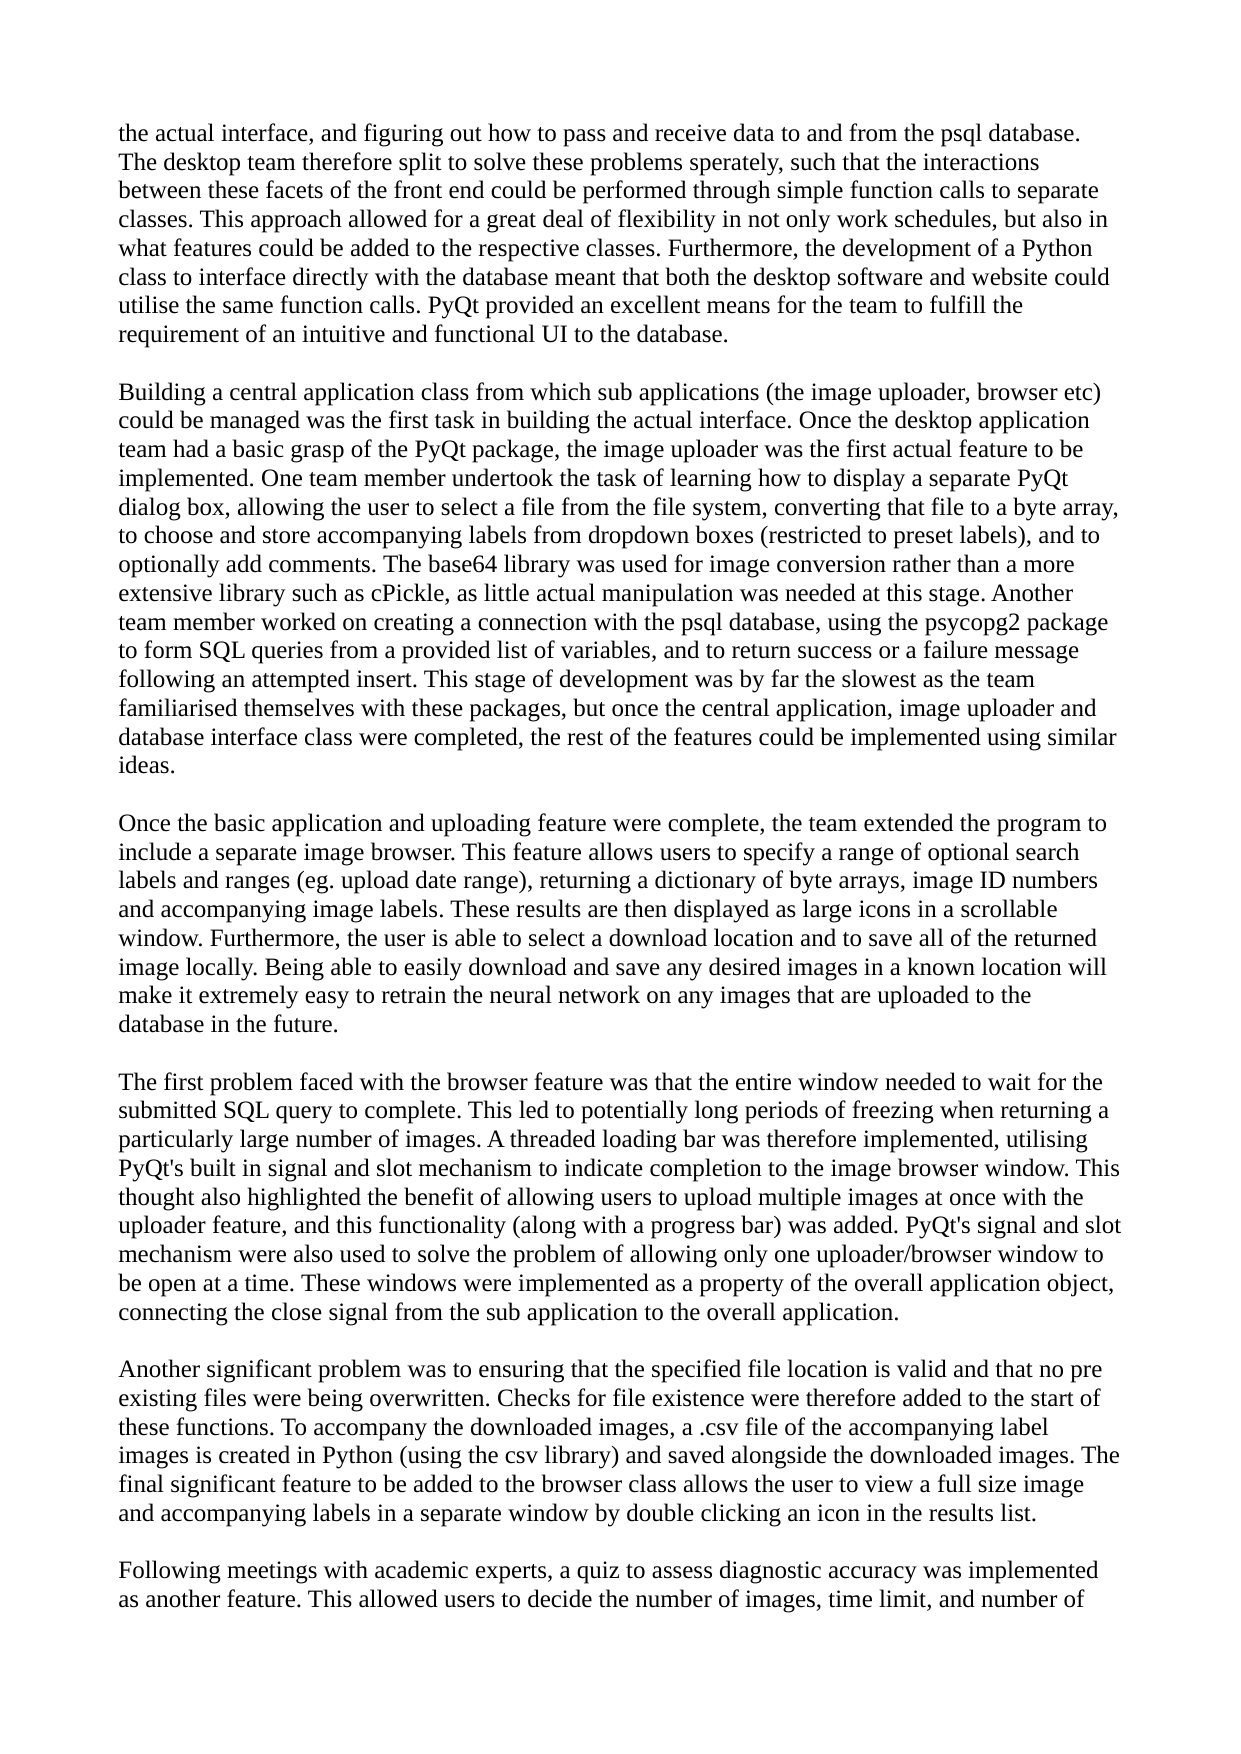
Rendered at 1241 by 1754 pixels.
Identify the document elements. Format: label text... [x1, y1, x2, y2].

text The first problem faced with the browser feature was that the entire window needed to wait for the submitted SQL query to complete. This led to potentially long periods of freezing when returning a particularly large number of images. A threaded loading bar was therefore implemented, utilising PyQt's built in signal and slot mechanism to indicate completion to the image browser window. This thought also highlighted the benefit of allowing users to upload multiple images at once with the uploader feature, and this functionality (along with a progress bar) was added. PyQt's signal and slot mechanism were also used to solve the problem of allowing only one uploader/browser window to be open at a time. These windows were implemented as a property of the overall application object, connecting the close signal from the sub application to the overall application. [118, 1067, 1122, 1326]
text Building a central application class from which sub applications (the image uploader, browser etc) could be managed was the first task in building the actual interface. Once the desktop application team had a basic grasp of the PyQt package, the image uploader was the first actual feature to be implemented. One team member undertook the task of learning how to display a separate PyQt dialog box, allowing the user to select a file from the file system, converting that file to a byte array, to choose and store accompanying labels from dropdown boxes (restricted to preset labels), and to optionally add comments. The base64 library was used for image conversion rather than a more extensive library such as cPickle, as little actual manipulation was needed at this stage. Another team member worked on creating a connection with the psql database, using the psycopg2 package to form SQL queries from a provided list of variables, and to return success or a failure message following an attempted insert. This stage of development was by far the slowest as the team familiarised themselves with these packages, but once the central application, image uploader and database interface class were completed, the rest of the features could be implemented using similar ideas. [118, 377, 1122, 779]
text the actual interface, and figuring out how to pass and receive data to and from the psql database. The desktop team therefore split to solve these problems sperately, such that the interactions between these facets of the front end could be performed through simple function calls to separate classes. This approach allowed for a great deal of flexibility in not only work schedules, but also in what features could be added to the respective classes. Furthermore, the development of a Python class to interface directly with the database meant that both the desktop software and website could utilise the same function calls. PyQt provided an excellent means for the team to fulfill the requirement of an intuitive and functional UI to the database. [118, 118, 1122, 348]
text Following meetings with academic experts, a quiz to assess diagnostic accuracy was implemented as another feature. This allowed users to decide the number of images, time limit, and number of [118, 1556, 1122, 1613]
text Another significant problem was to ensuring that the specified file location is valid and that no pre existing files were being overwritten. Checks for file existence were therefore added to the start of these functions. To accompany the downloaded images, a .csv file of the accompanying label images is created in Python (using the csv library) and saved alongside the downloaded images. The final significant feature to be added to the browser class allows the user to view a full size image and accompanying labels in a separate window by double clicking an icon in the results list. [118, 1354, 1122, 1527]
text Once the basic application and uploading feature were complete, the team extended the program to include a separate image browser. This feature allows users to specify a range of optional search labels and ranges (eg. upload date range), returning a dictionary of byte arrays, image ID numbers and accompanying image labels. These results are then displayed as large icons in a scrollable window. Furthermore, the user is able to select a download location and to save all of the returned image locally. Being able to easily download and save any desired images in a known location will make it extremely easy to retrain the neural network on any images that are uploaded to the database in the future. [118, 808, 1122, 1038]
